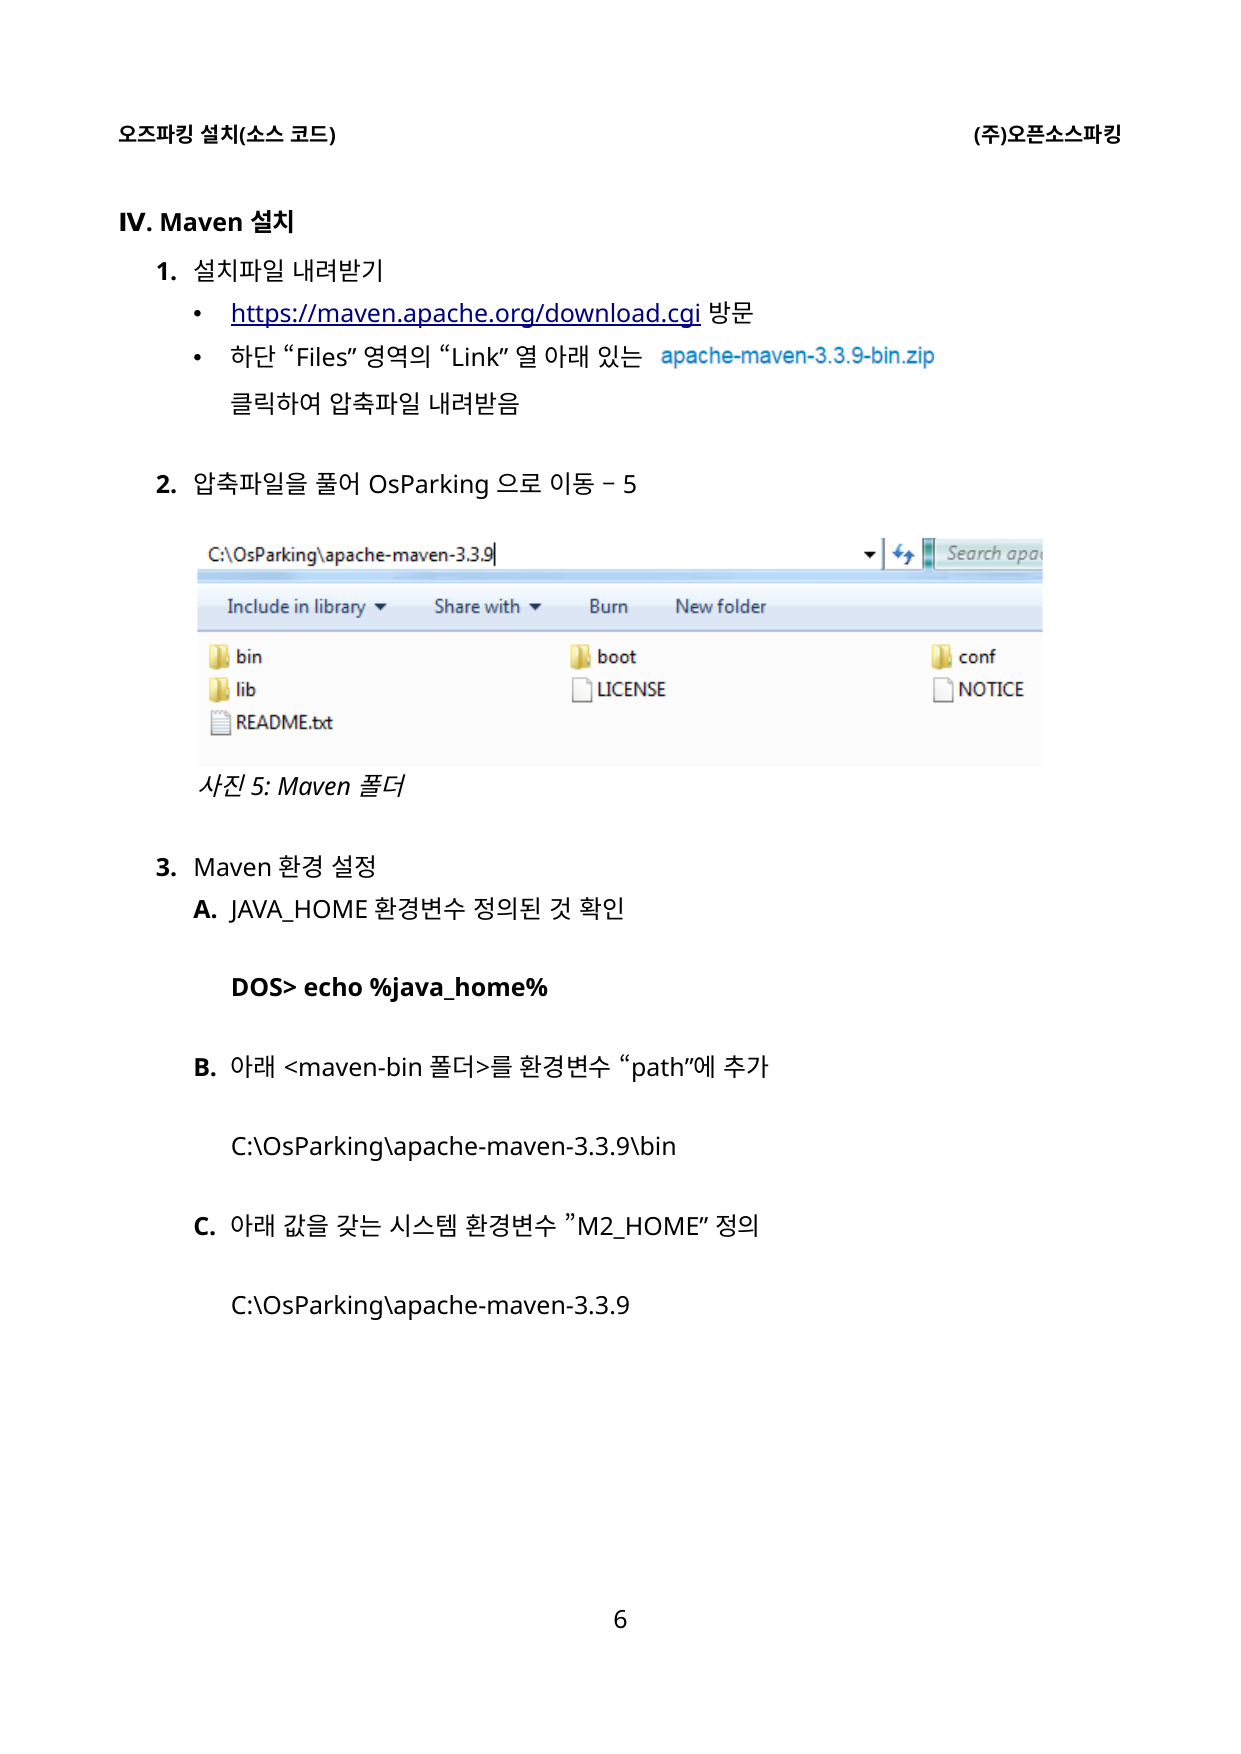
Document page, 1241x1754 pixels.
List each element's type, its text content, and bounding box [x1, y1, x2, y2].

list JAVA_HOME 환경변수 정의된 것 확인 DOS> echo %java_home% [193, 889, 1122, 1043]
list 하단 “Files” 영역의 “Link” 열 아래 있는 클릭하여 압축파일 내려받음 [193, 335, 1122, 460]
subtitle Ⅳ. Maven 설치 [118, 203, 1122, 239]
list 압축파일을 풀어 OsParking 으로 이동 – 사진 5 [156, 465, 1122, 501]
list 아래 <maven-bin 폴더>를 환경변수 “path”에 추가 C:\OsParking\apache-maven-3.3.9\bin [193, 1048, 1122, 1202]
picture [197, 538, 1043, 767]
text 사진 5: Maven 폴더 [197, 767, 1043, 803]
list Maven 환경 설정 [156, 847, 1122, 884]
picture [650, 335, 953, 379]
list https://maven.apache.org/download.cgi 방문 [193, 293, 1122, 329]
list 아래 값을 갖는 시스템 환경변수 ”M2_HOME” 정의 C:\OsParking\apache-maven-3.3.9 [193, 1207, 1122, 1361]
list 설치파일 내려받기 [156, 252, 1122, 288]
